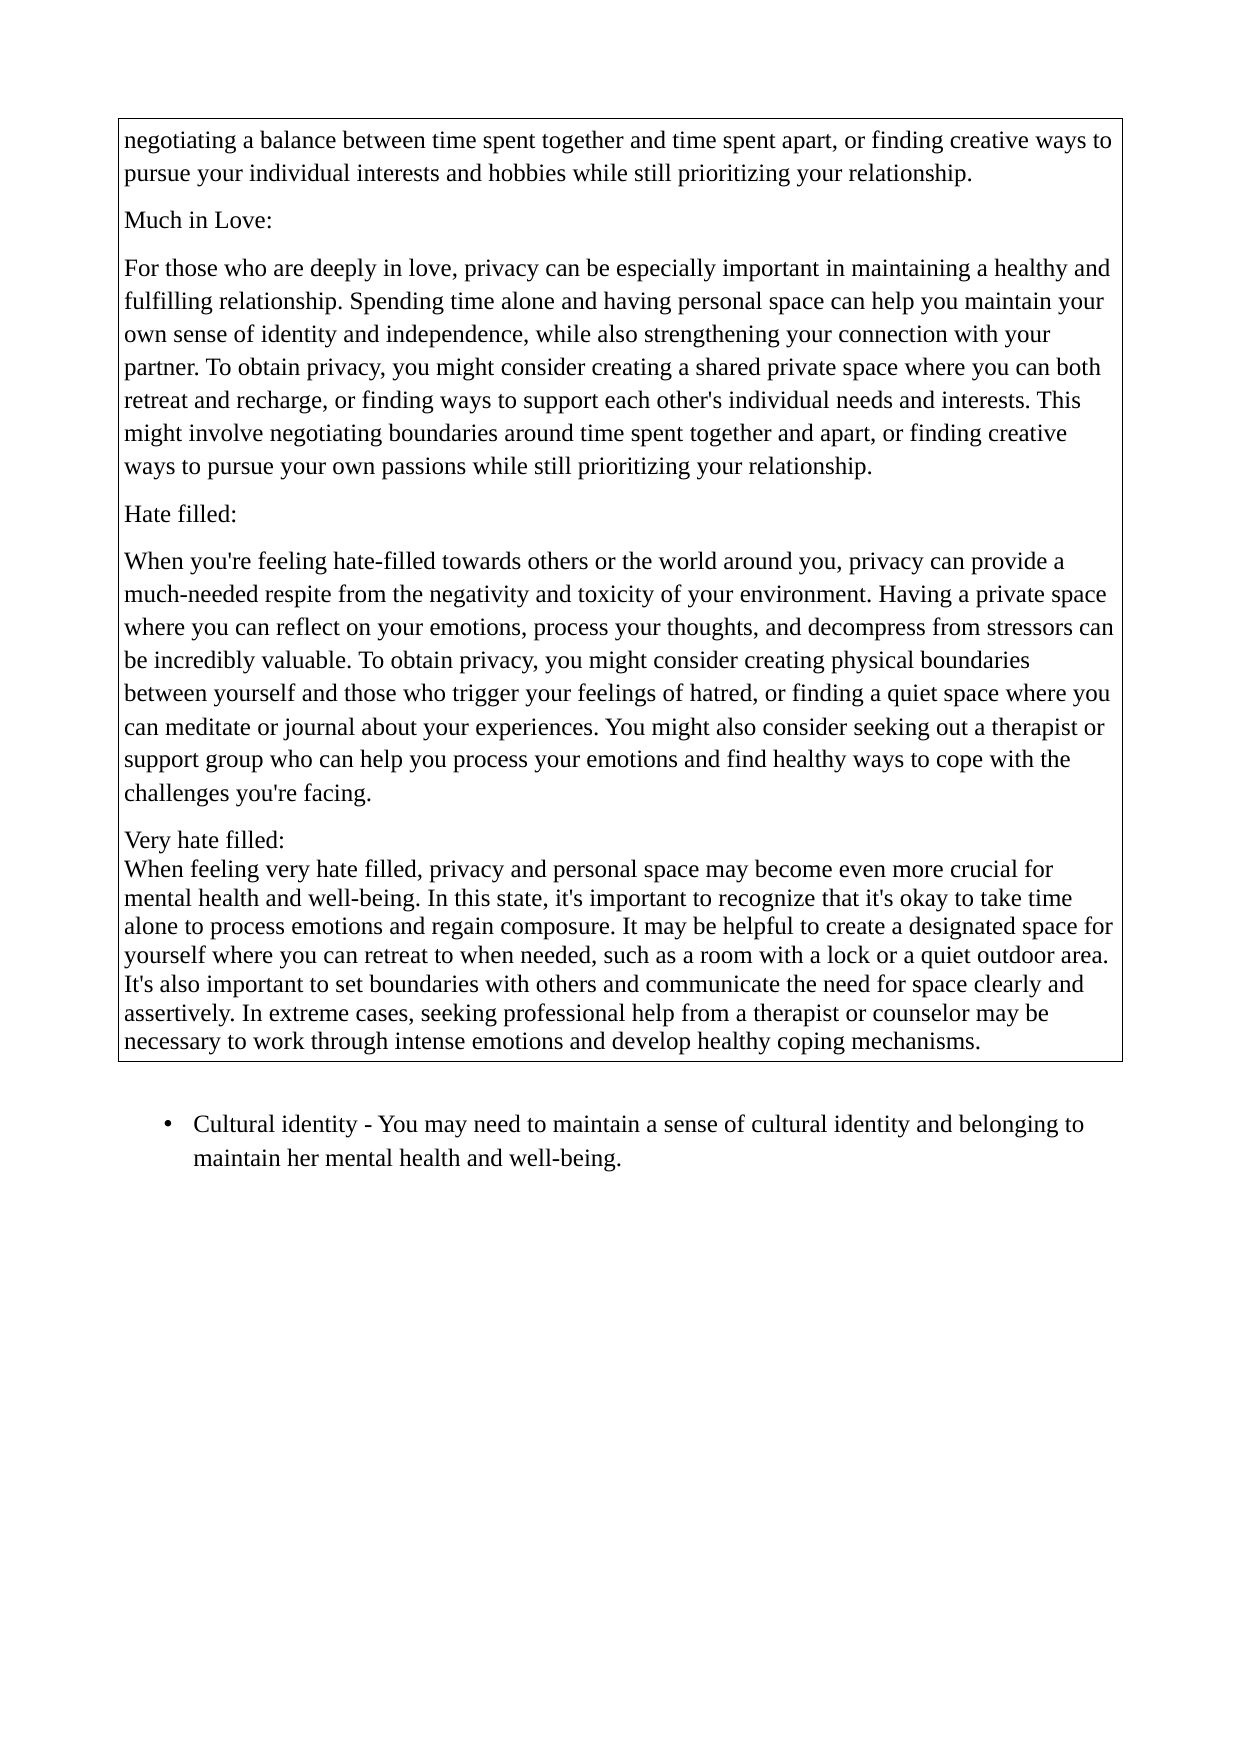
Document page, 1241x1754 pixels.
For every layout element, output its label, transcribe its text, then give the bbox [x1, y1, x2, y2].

table_header negotiating a balance between time spent together and time spent apart, or finding creative ways to pursue your individual interests and hobbies while still prioritizing your relationship. Much in Love: For those who are deeply in love, privacy can be especially important in maintaining a healthy and fulfilling relationship. Spending time alone and having personal space can help you maintain your own sense of identity and independence, while also strengthening your connection with your partner. To obtain privacy, you might consider creating a shared private space where you can both retreat and recharge, or finding ways to support each other's individual needs and interests. This might involve negotiating boundaries around time spent together and apart, or finding creative ways to pursue your own passions while still prioritizing your relationship. Hate filled: When you're feeling hate-filled towards others or the world around you, privacy can provide a much-needed respite from the negativity and toxicity of your environment. Having a private space where you can reflect on your emotions, process your thoughts, and decompress from stressors can be incredibly valuable. To obtain privacy, you might consider creating physical boundaries between yourself and those who trigger your feelings of hatred, or finding a quiet space where you can meditate or journal about your experiences. You might also consider seeking out a therapist or support group who can help you process your emotions and find healthy ways to cope with the challenges you're facing. Very hate filled: When feeling very hate filled, privacy and personal space may become even more crucial for mental health and well-being. In this state, it's important to recognize that it's okay to take time alone to process emotions and regain composure. It may be helpful to create a designated space for yourself where you can retreat to when needed, such as a room with a lock or a quiet outdoor area. It's also important to set boundaries with others and communicate the need for space clearly and assertively. In extreme cases, seeking professional help from a therapist or counselor may be necessary to work through intense emotions and develop healthy coping mechanisms. [119, 119, 1122, 1061]
list Cultural identity - You may need to maintain a sense of cultural identity and belonging to maintain her mental health and well-being. [164, 1109, 1122, 1171]
